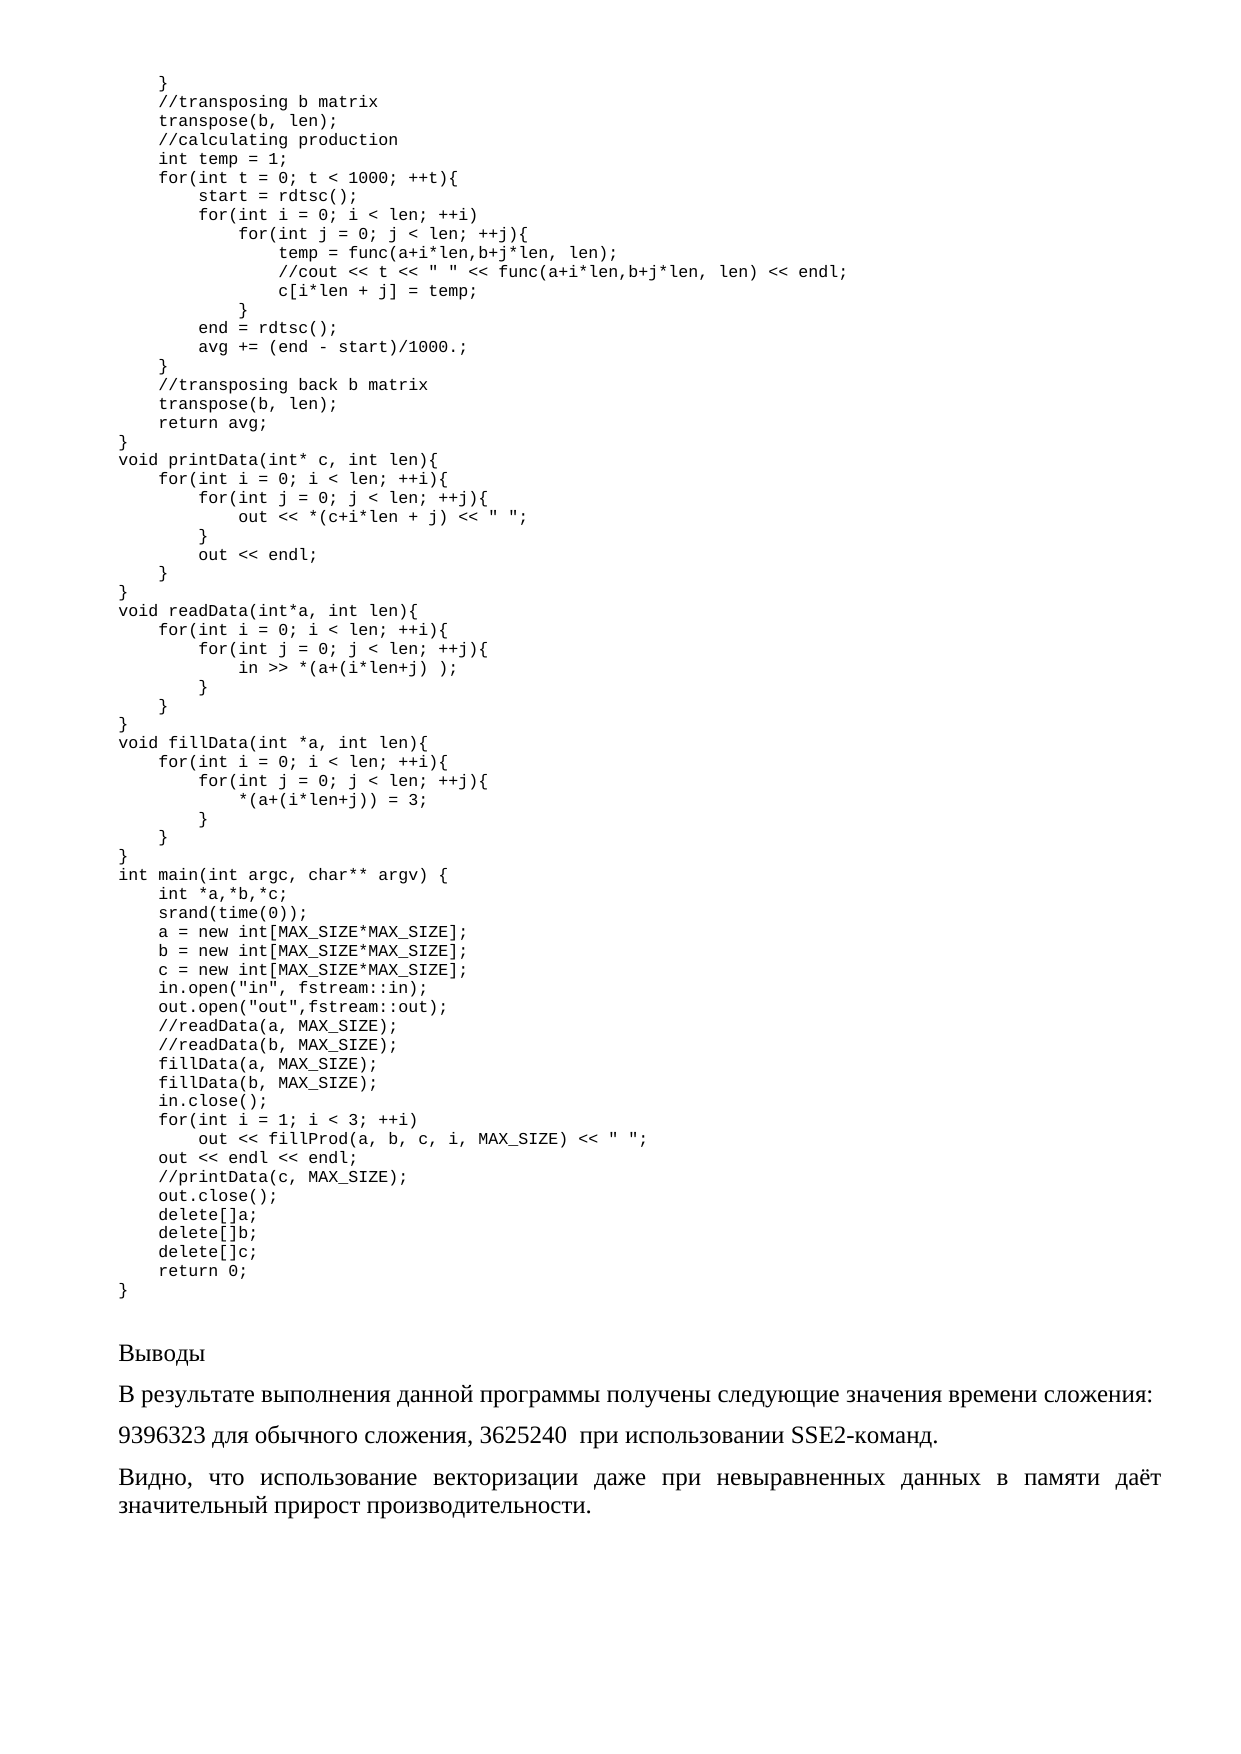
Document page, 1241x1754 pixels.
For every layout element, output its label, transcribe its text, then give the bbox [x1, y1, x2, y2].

text int main(int argc, char** argv) { [118, 867, 1162, 886]
text out << *(c+i*len + j) << " "; [118, 508, 1162, 527]
text } [118, 565, 1162, 584]
text for(int j = 0; j < len; ++j){ [118, 490, 1162, 508]
text return 0; [118, 1263, 1162, 1282]
text } [118, 829, 1162, 848]
text delete[]b; [118, 1225, 1162, 1244]
text for(int i = 0; i < len; ++i){ [118, 471, 1162, 490]
text for(int j = 0; j < len; ++j){ [118, 641, 1162, 659]
text b = new int[MAX_SIZE*MAX_SIZE]; [118, 942, 1162, 961]
text 9396323 для обычного сложения, 3625240 при использовании SSE2-команд. [118, 1421, 1162, 1449]
text for(int i = 0; i < len; ++i){ [118, 754, 1162, 772]
text } [118, 584, 1162, 603]
text void readData(int*a, int len){ [118, 603, 1162, 622]
text in.close(); [118, 1093, 1162, 1112]
text //transposing b matrix [118, 94, 1162, 113]
text Выводы [118, 1338, 1162, 1367]
text in >> *(a+(i*len+j) ); [118, 659, 1162, 678]
text //readData(b, MAX_SIZE); [118, 1036, 1162, 1055]
text fillData(a, MAX_SIZE); [118, 1055, 1162, 1074]
text void fillData(int *a, int len){ [118, 735, 1162, 754]
text В результате выполнения данной программы получены следующие значения времени сложения: [118, 1379, 1162, 1408]
text } [118, 433, 1162, 452]
text in.open("in", fstream::in); [118, 980, 1162, 999]
text //readData(a, MAX_SIZE); [118, 1018, 1162, 1036]
text } [118, 848, 1162, 867]
text temp = func(a+i*len,b+j*len, len); [118, 244, 1162, 263]
text } [118, 527, 1162, 546]
text out << fillProd(a, b, c, i, MAX_SIZE) << " "; [118, 1131, 1162, 1149]
text } [118, 301, 1162, 320]
text avg += (end - start)/1000.; [118, 339, 1162, 358]
text } [118, 358, 1162, 377]
text start = rdtsc(); [118, 188, 1162, 207]
text end = rdtsc(); [118, 320, 1162, 339]
text out.open("out",fstream::out); [118, 999, 1162, 1018]
text Видно, что использование векторизации даже при невыравненных данных в памяти даёт значительный прирост производительности. [118, 1462, 1162, 1519]
text transpose(b, len); [118, 113, 1162, 131]
text //transposing back b matrix [118, 377, 1162, 395]
text for(int j = 0; j < len; ++j){ [118, 226, 1162, 244]
text void printData(int* c, int len){ [118, 452, 1162, 471]
text delete[]c; [118, 1244, 1162, 1263]
text int temp = 1; [118, 150, 1162, 169]
text out << endl; [118, 546, 1162, 565]
text //calculating production [118, 131, 1162, 150]
text //printData(c, MAX_SIZE); [118, 1168, 1162, 1187]
text delete[]a; [118, 1206, 1162, 1225]
text fillData(b, MAX_SIZE); [118, 1074, 1162, 1093]
text return avg; [118, 414, 1162, 433]
text c = new int[MAX_SIZE*MAX_SIZE]; [118, 961, 1162, 980]
text } [118, 697, 1162, 716]
text for(int j = 0; j < len; ++j){ [118, 772, 1162, 791]
text int *a,*b,*c; [118, 886, 1162, 904]
text //cout << t << " " << func(a+i*len,b+j*len, len) << endl; [118, 263, 1162, 282]
text } [118, 678, 1162, 697]
text out.close(); [118, 1187, 1162, 1206]
text } [118, 716, 1162, 735]
text c[i*len + j] = temp; [118, 282, 1162, 301]
text transpose(b, len); [118, 395, 1162, 414]
text for(int i = 0; i < len; ++i){ [118, 622, 1162, 641]
text for(int i = 1; i < 3; ++i) [118, 1112, 1162, 1131]
text srand(time(0)); [118, 904, 1162, 923]
text } [118, 1282, 1162, 1300]
text } [118, 810, 1162, 829]
text for(int t = 0; t < 1000; ++t){ [118, 169, 1162, 188]
text a = new int[MAX_SIZE*MAX_SIZE]; [118, 923, 1162, 942]
text for(int i = 0; i < len; ++i) [118, 207, 1162, 226]
text *(a+(i*len+j)) = 3; [118, 791, 1162, 810]
text } [118, 75, 1162, 94]
text out << endl << endl; [118, 1149, 1162, 1168]
